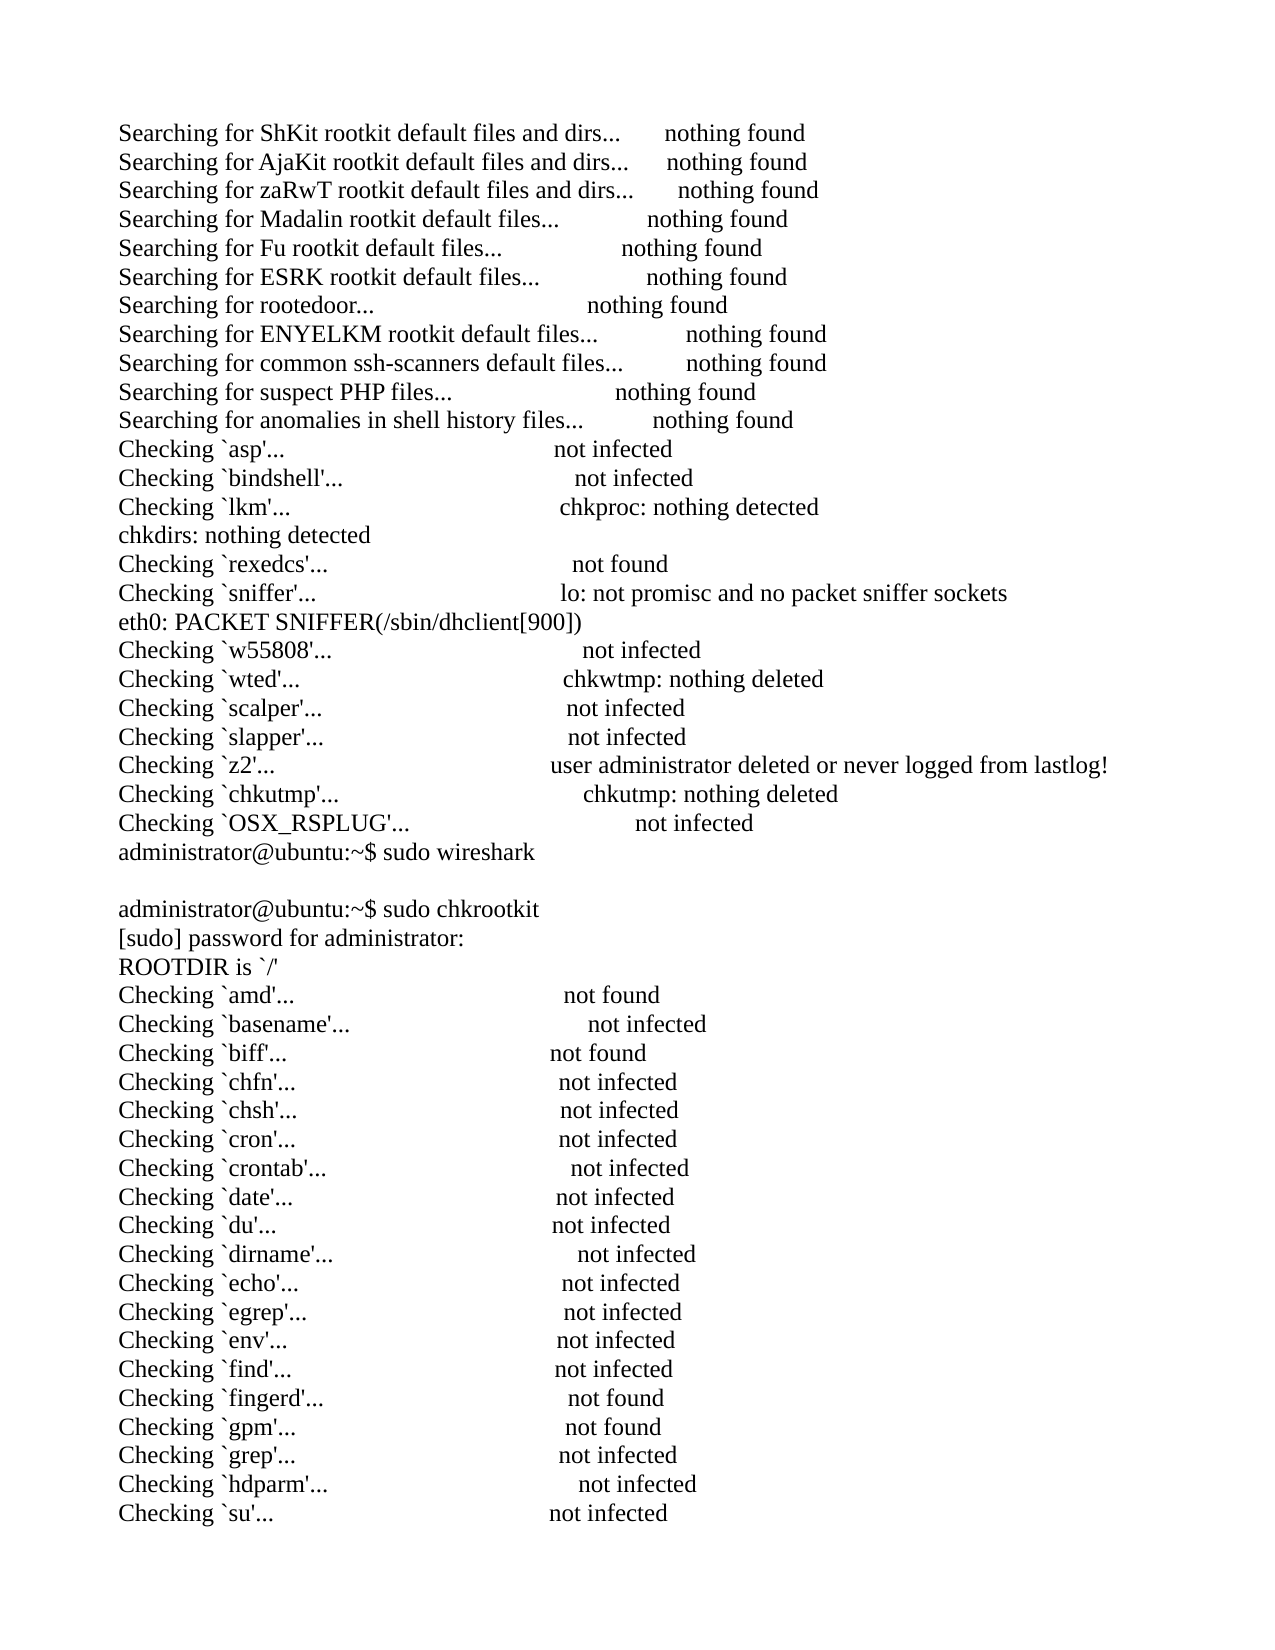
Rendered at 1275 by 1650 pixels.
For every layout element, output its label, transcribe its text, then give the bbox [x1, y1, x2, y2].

text Checking `crontab'... not infected [118, 1153, 1157, 1182]
text Searching for anomalies in shell history files... nothing found [118, 406, 1157, 434]
text chkdirs: nothing detected [118, 521, 1157, 549]
text Checking `z2'... user administrator deleted or never logged from lastlog! [118, 751, 1157, 779]
text Searching for zaRwT rootkit default files and dirs... nothing found [118, 176, 1157, 204]
text ROOTDIR is `/' [118, 952, 1157, 981]
text Checking `grep'... not infected [118, 1441, 1157, 1469]
text Searching for rootedoor... nothing found [118, 291, 1157, 319]
text [sudo] password for administrator: [118, 923, 1157, 952]
text Checking `dirname'... not infected [118, 1239, 1157, 1268]
text Searching for ShKit rootkit default files and dirs... nothing found [118, 118, 1157, 147]
text eth0: PACKET SNIFFER(/sbin/dhclient[900]) [118, 607, 1157, 636]
text Checking `gpm'... not found [118, 1412, 1157, 1441]
text Checking `cron'... not infected [118, 1124, 1157, 1153]
text Searching for AjaKit rootkit default files and dirs... nothing found [118, 147, 1157, 176]
text Checking `OSX_RSPLUG'... not infected [118, 808, 1157, 837]
text Searching for Madalin rootkit default files... nothing found [118, 204, 1157, 233]
text Searching for ENYELKM rootkit default files... nothing found [118, 319, 1157, 348]
text Checking `env'... not infected [118, 1326, 1157, 1354]
text Checking `rexedcs'... not found [118, 549, 1157, 578]
text Checking `find'... not infected [118, 1354, 1157, 1383]
text Checking `hdparm'... not infected [118, 1469, 1157, 1498]
text Searching for common ssh-scanners default files... nothing found [118, 348, 1157, 377]
text Checking `wted'... chkwtmp: nothing deleted [118, 664, 1157, 693]
text administrator@ubuntu:~$ sudo wireshark [118, 837, 1157, 866]
text Checking `slapper'... not infected [118, 722, 1157, 751]
text Checking `w55808'... not infected [118, 636, 1157, 664]
text Checking `du'... not infected [118, 1211, 1157, 1239]
text Checking `egrep'... not infected [118, 1297, 1157, 1326]
text Checking `asp'... not infected [118, 434, 1157, 463]
text Checking `scalper'... not infected [118, 693, 1157, 722]
text Checking `chfn'... not infected [118, 1067, 1157, 1096]
text administrator@ubuntu:~$ sudo chkrootkit [118, 894, 1157, 923]
text Checking `lkm'... chkproc: nothing detected [118, 492, 1157, 521]
text Checking `chkutmp'... chkutmp: nothing deleted [118, 779, 1157, 808]
text Checking `basename'... not infected [118, 1009, 1157, 1038]
text Searching for Fu rootkit default files... nothing found [118, 233, 1157, 262]
text Checking `chsh'... not infected [118, 1096, 1157, 1124]
text Searching for ESRK rootkit default files... nothing found [118, 262, 1157, 291]
text Checking `fingerd'... not found [118, 1383, 1157, 1412]
text Checking `date'... not infected [118, 1182, 1157, 1211]
text Checking `amd'... not found [118, 981, 1157, 1009]
text Checking `biff'... not found [118, 1038, 1157, 1067]
text Checking `sniffer'... lo: not promisc and no packet sniffer sockets [118, 578, 1157, 607]
text Checking `bindshell'... not infected [118, 463, 1157, 492]
text Checking `su'... not infected [118, 1498, 1157, 1527]
text Searching for suspect PHP files... nothing found [118, 377, 1157, 406]
text Checking `echo'... not infected [118, 1268, 1157, 1297]
